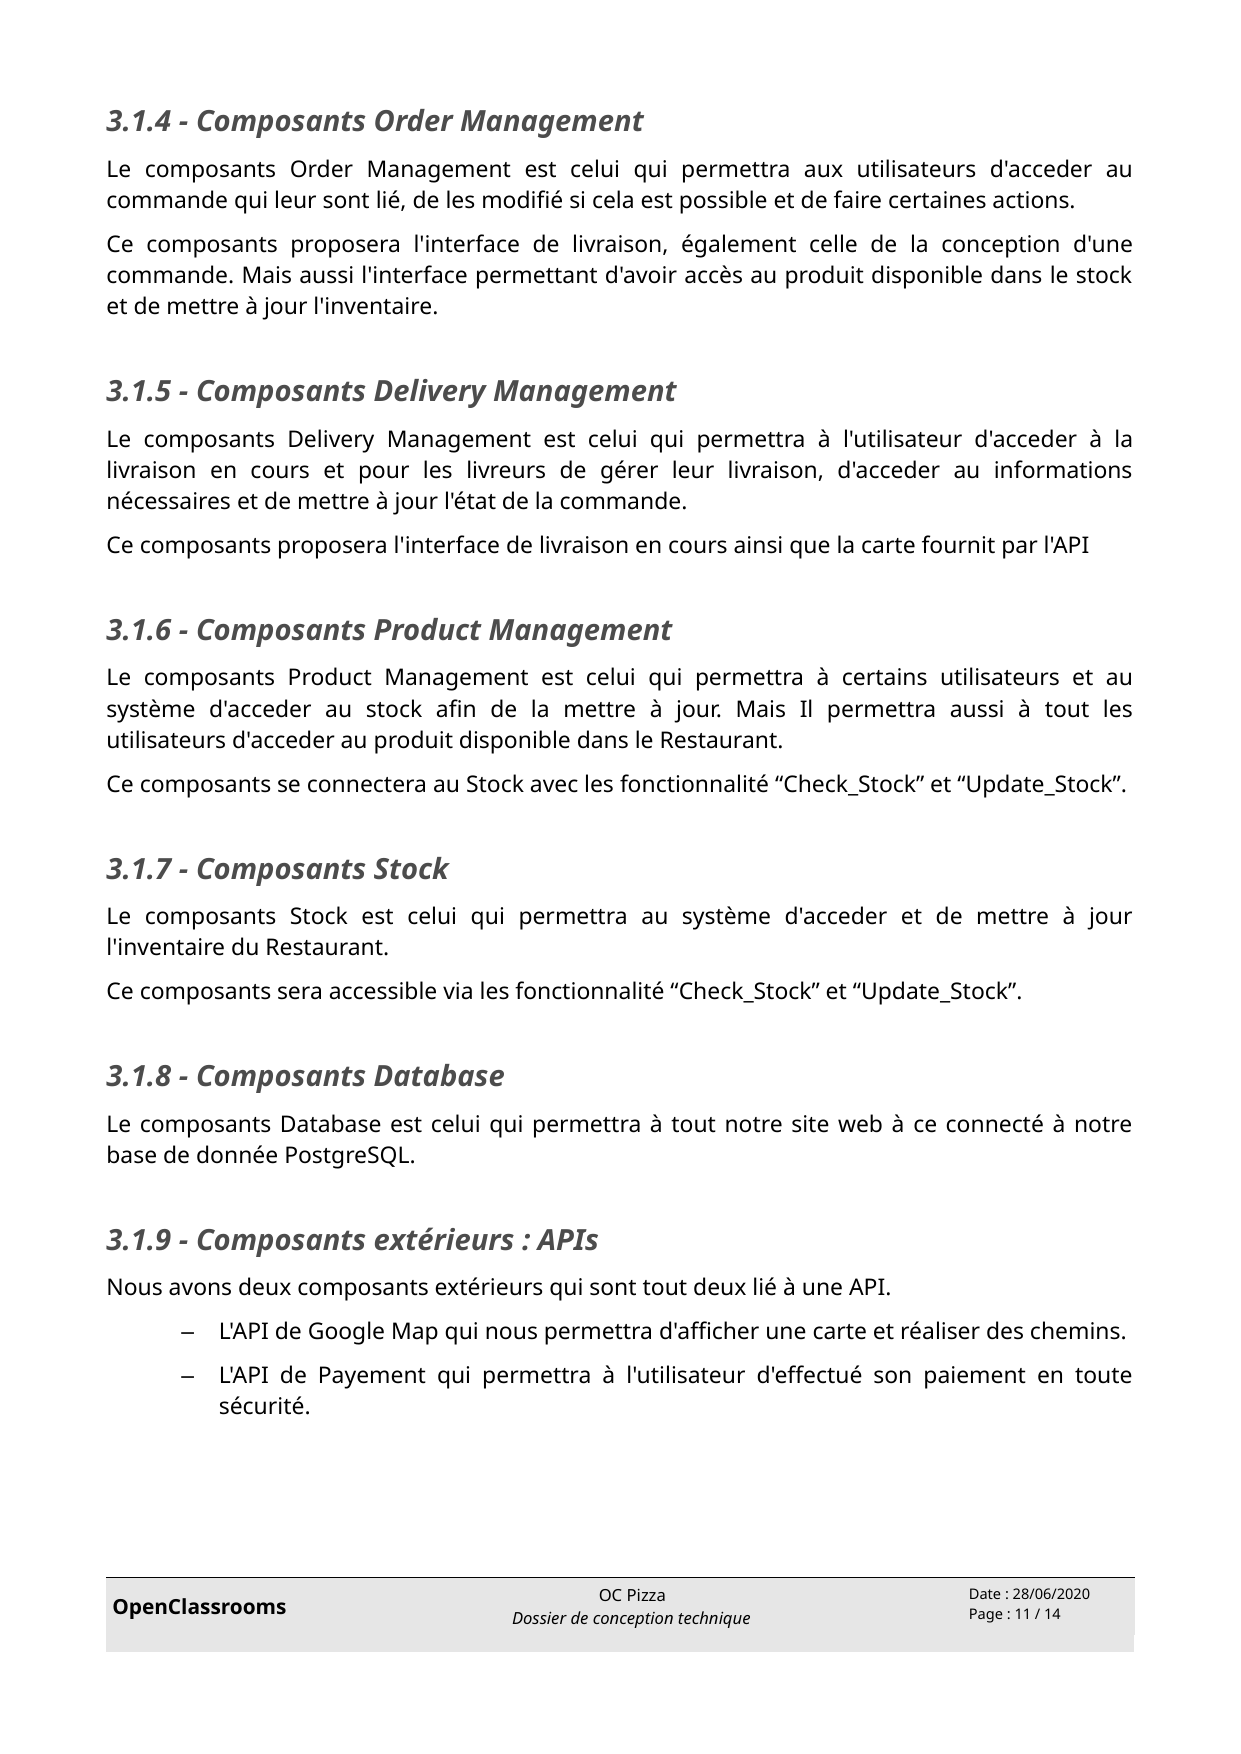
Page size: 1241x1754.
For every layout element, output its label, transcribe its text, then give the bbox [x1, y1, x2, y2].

subtitle Composants Product Management [106, 609, 1134, 649]
list L'API de Payement qui permettra à l'utilisateur d'effectué son paiement en toute sécurité. [181, 1359, 1134, 1421]
text Ce composants proposera l'interface de livraison en cours ainsi que la carte fournit par l'API [106, 529, 1134, 560]
text Le composants Stock est celui qui permettra au système d'acceder et de mettre à jour l'inventaire du Restaurant. [106, 900, 1134, 962]
subtitle Composants extérieurs : APIs [106, 1219, 1134, 1259]
text Ce composants sera accessible via les fonctionnalité “Check_Stock” et “Update_Stock”. [106, 975, 1134, 1006]
text Ce composants se connectera au Stock avec les fonctionnalité “Check_Stock” et “Update_Stock”. [106, 767, 1134, 799]
subtitle Composants Stock [106, 848, 1134, 888]
list L'API de Google Map qui nous permettra d'afficher une carte et réaliser des chemins. [181, 1315, 1134, 1346]
text Le composants Delivery Management est celui qui permettra à l'utilisateur d'acceder à la livraison en cours et pour les livreurs de gérer leur livraison, d'acceder au informations nécessaires et de mettre à jour l'état de la commande. [106, 422, 1134, 516]
text Ce composants proposera l'interface de livraison, également celle de la conception d'une commande. Mais aussi l'interface permettant d'avoir accès au produit disponible dans le stock et de mettre à jour l'inventaire. [106, 227, 1134, 321]
text Nous avons deux composants extérieurs qui sont tout deux lié à une API. [106, 1271, 1134, 1302]
text Le composants Order Management est celui qui permettra aux utilisateurs d'acceder au commande qui leur sont lié, de les modifié si cela est possible et de faire certaines actions. [106, 152, 1134, 215]
text Le composants Database est celui qui permettra à tout notre site web à ce connecté à notre base de donnée PostgreSQL. [106, 1107, 1134, 1170]
subtitle Composants Order Management [106, 100, 1134, 140]
subtitle Composants Delivery Management [106, 370, 1134, 410]
subtitle Composants Database [106, 1055, 1134, 1095]
text Le composants Product Management est celui qui permettra à certains utilisateurs et au système d'acceder au stock afin de la mettre à jour. Mais Il permettra aussi à tout les utilisateurs d'acceder au produit disponible dans le Restaurant. [106, 661, 1134, 755]
